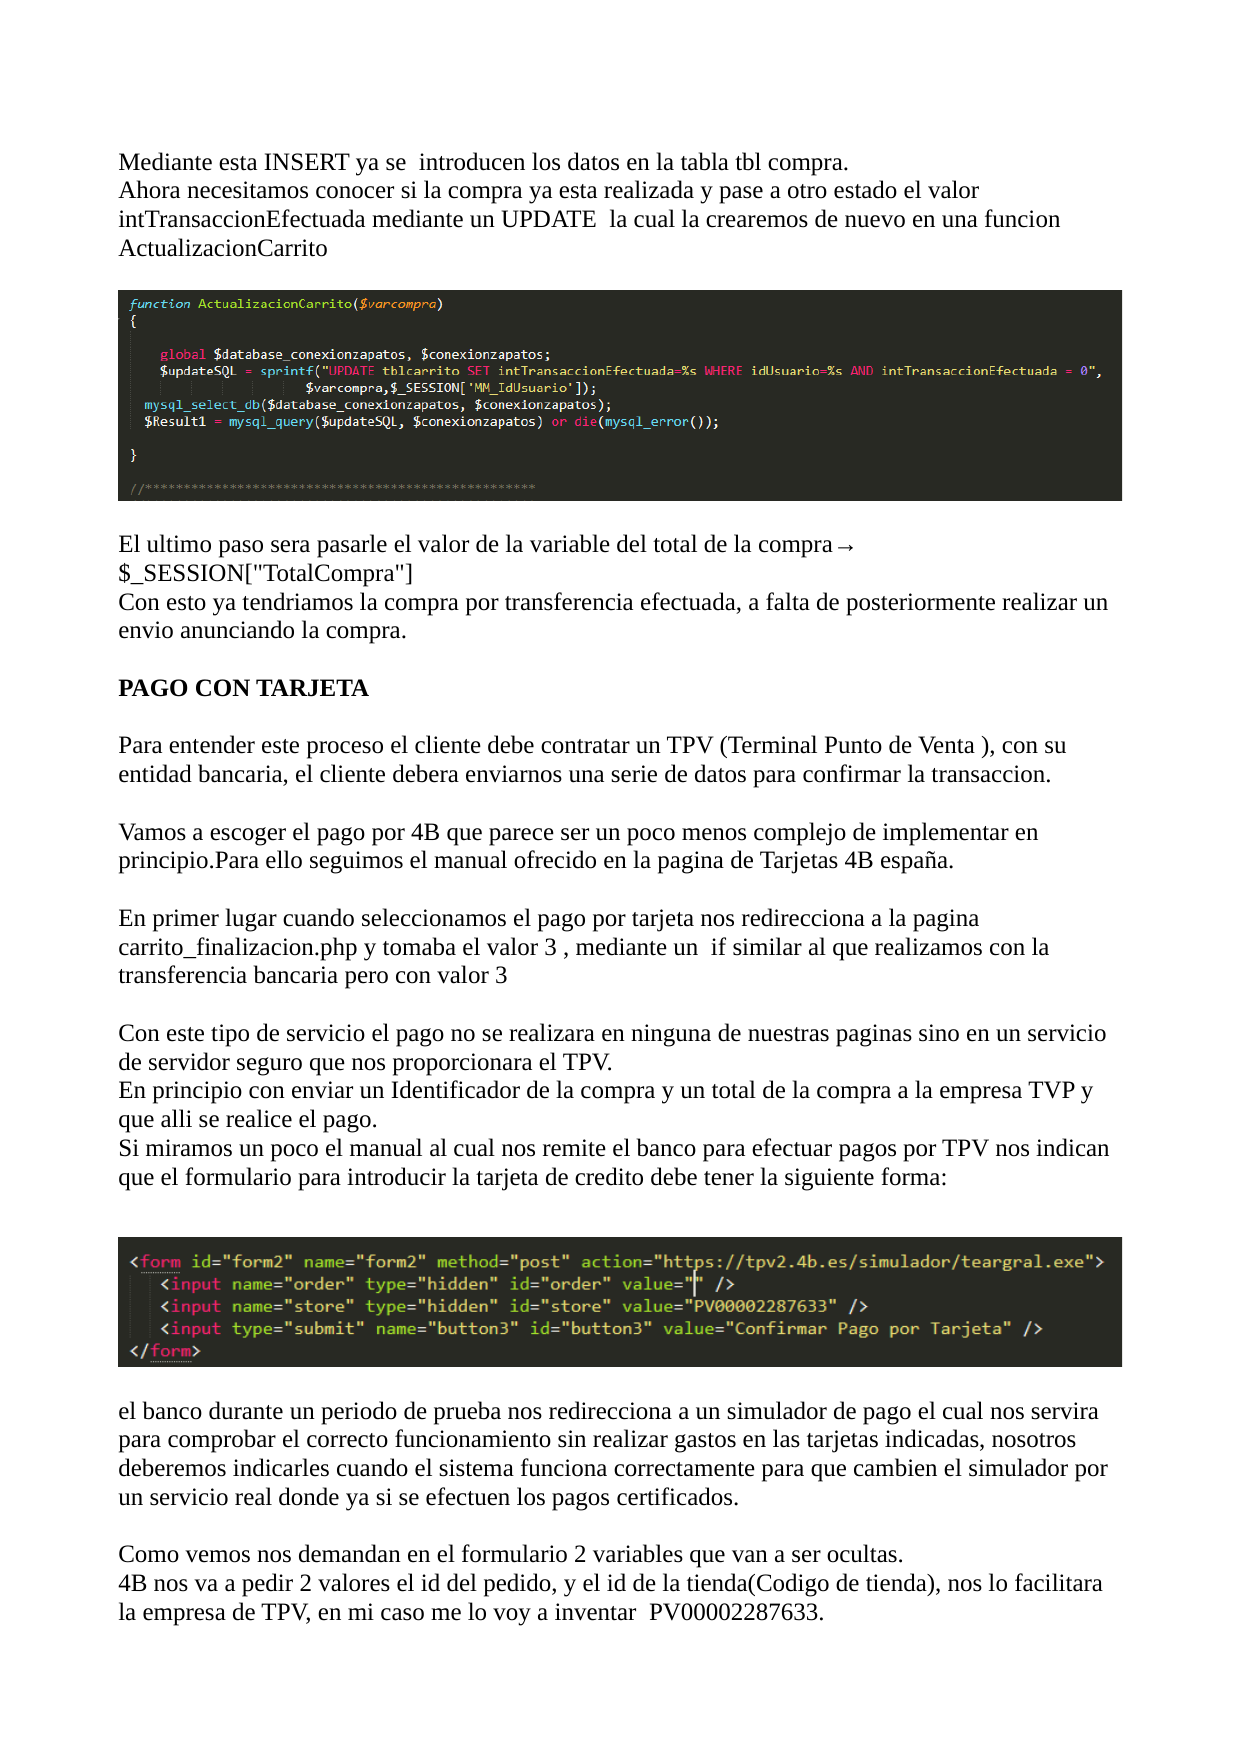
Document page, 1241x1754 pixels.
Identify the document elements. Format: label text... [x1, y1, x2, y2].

text En primer lugar cuando seleccionamos el pago por tarjeta nos redirecciona a la pagina carrito_finalizacion.php y tomaba el valor 3 , mediante un if similar al que realizamos con la transferencia bancaria pero con valor 3 [118, 903, 1122, 989]
text 4B nos va a pedir 2 valores el id del pedido, y el id de la tienda(Codigo de tienda), nos lo facilitara la empresa de TPV, en mi caso me lo voy a inventar PV00002287633. [118, 1568, 1122, 1626]
text Mediante esta INSERT ya se introducen los datos en la tabla tbl compra. [118, 147, 1122, 176]
text Como vemos nos demandan en el formulario 2 variables que van a ser ocultas. [118, 1539, 1122, 1568]
picture [118, 290, 1123, 501]
text Ahora necesitamos conocer si la compra ya esta realizada y pase a otro estado el valor intTransaccionEfectuada mediante un UPDATE la cual la crearemos de nuevo en una funcion ActualizacionCarrito [118, 176, 1122, 262]
text PAGO CON TARJETA [118, 673, 1122, 702]
picture [118, 1237, 1123, 1367]
text Para entender este proceso el cliente debe contratar un TPV (Terminal Punto de Venta ), con su entidad bancaria, el cliente debera enviarnos una serie de datos para confirmar la transaccion. [118, 730, 1122, 788]
text Con esto ya tendriamos la compra por transferencia efectuada, a falta de posteriormente realizar un envio anunciando la compra. [118, 587, 1122, 644]
text Vamos a escoger el pago por 4B que parece ser un poco menos complejo de implementar en principio.Para ello seguimos el manual ofrecido en la pagina de Tarjetas 4B españa. [118, 817, 1122, 874]
text El ultimo paso sera pasarle el valor de la variable del total de la compra→ $_SESSION["TotalCompra"] [118, 529, 1122, 587]
text Con este tipo de servicio el pago no se realizara en ninguna de nuestras paginas sino en un servicio de servidor seguro que nos proporcionara el TPV. [118, 1018, 1122, 1075]
text En principio con enviar un Identificador de la compra y un total de la compra a la empresa TVP y que alli se realice el pago. [118, 1075, 1122, 1133]
text el banco durante un periodo de prueba nos redirecciona a un simulador de pago el cual nos servira para comprobar el correcto funcionamiento sin realizar gastos en las tarjetas indicadas, nosotros deberemos indicarles cuando el sistema funciona correctamente para que cambien el simulador por un servicio real donde ya si se efectuen los pagos certificados. [118, 1396, 1122, 1511]
text Si miramos un poco el manual al cual nos remite el banco para efectuar pagos por TPV nos indican que el formulario para introducir la tarjeta de credito debe tener la siguiente forma: [118, 1133, 1122, 1190]
